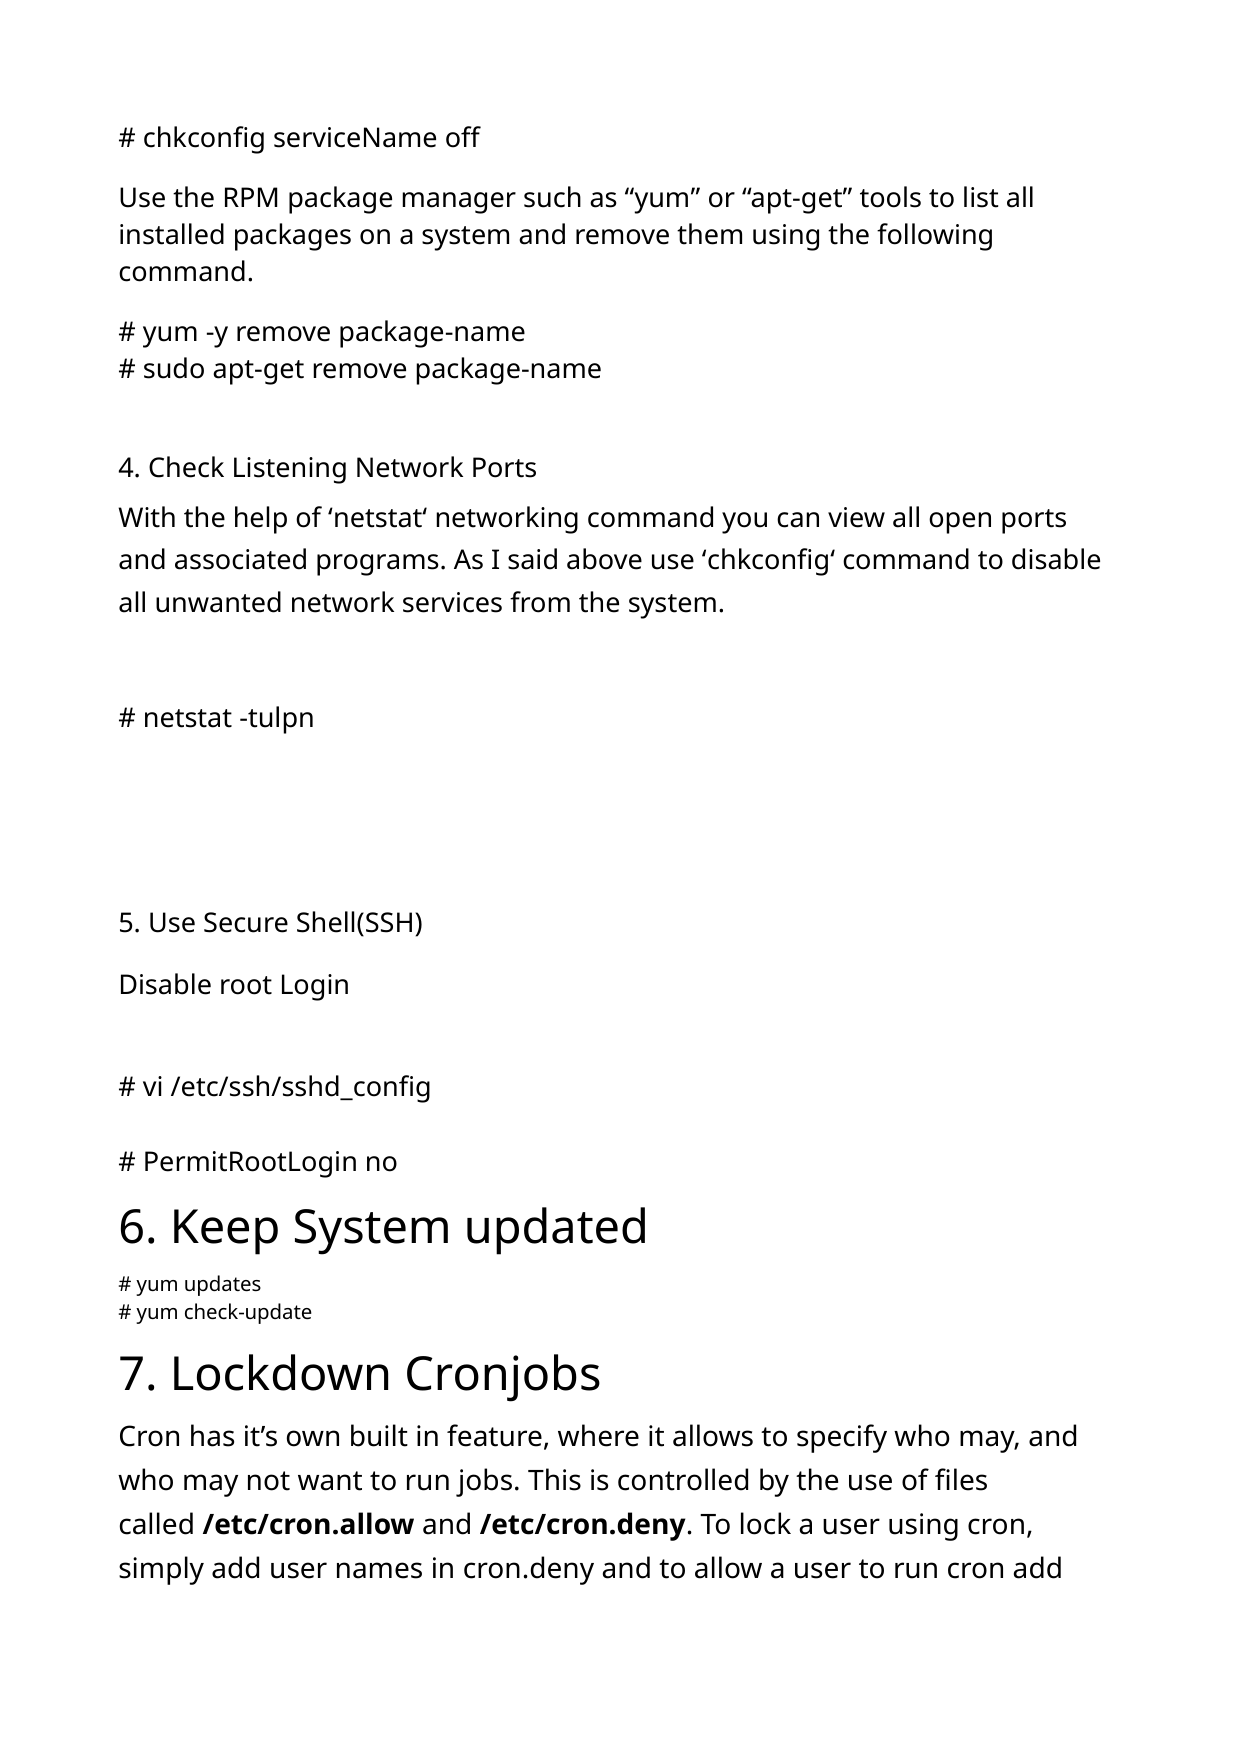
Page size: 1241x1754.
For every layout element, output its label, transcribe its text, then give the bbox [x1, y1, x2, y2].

text # yum -y remove package-name [118, 313, 1122, 350]
subtitle 5. Use Secure Shell(SSH) [118, 903, 1122, 940]
text # sudo apt-get remove package-name [118, 350, 1122, 387]
text Use the RPM package manager such as “yum” or “apt-get” tools to list all installed packages on a system and remove them using the following command. [118, 179, 1122, 289]
text # netstat -tulpn [118, 699, 1122, 736]
subtitle 7. Lockdown Cronjobs [118, 1340, 1122, 1404]
text Cron has it’s own built in feature, where it allows to specify who may, and who may not want to run jobs. This is controlled by the use of files called /etc/cron.allow and /etc/cron.deny. To lock a user using cron, simply add user names in cron.deny and to allow a user to run cron add [118, 1416, 1122, 1587]
text # vi /etc/ssh/sshd_config [118, 1067, 1122, 1104]
text # yum check-update [118, 1298, 1122, 1326]
text # yum updates [118, 1270, 1122, 1298]
text # chkconfig serviceName off [118, 118, 1122, 155]
subtitle 6. Keep System updated [118, 1194, 1122, 1258]
subtitle Disable root Login [118, 965, 1122, 1002]
text # PermitRootLogin no [118, 1142, 1122, 1179]
text With the help of ‘netstat‘ networking command you can view all open ports and associated programs. As I said above use ‘chkconfig‘ command to disable all unwanted network services from the system. [118, 498, 1122, 620]
subtitle 4. Check Listening Network Ports [118, 449, 1122, 486]
